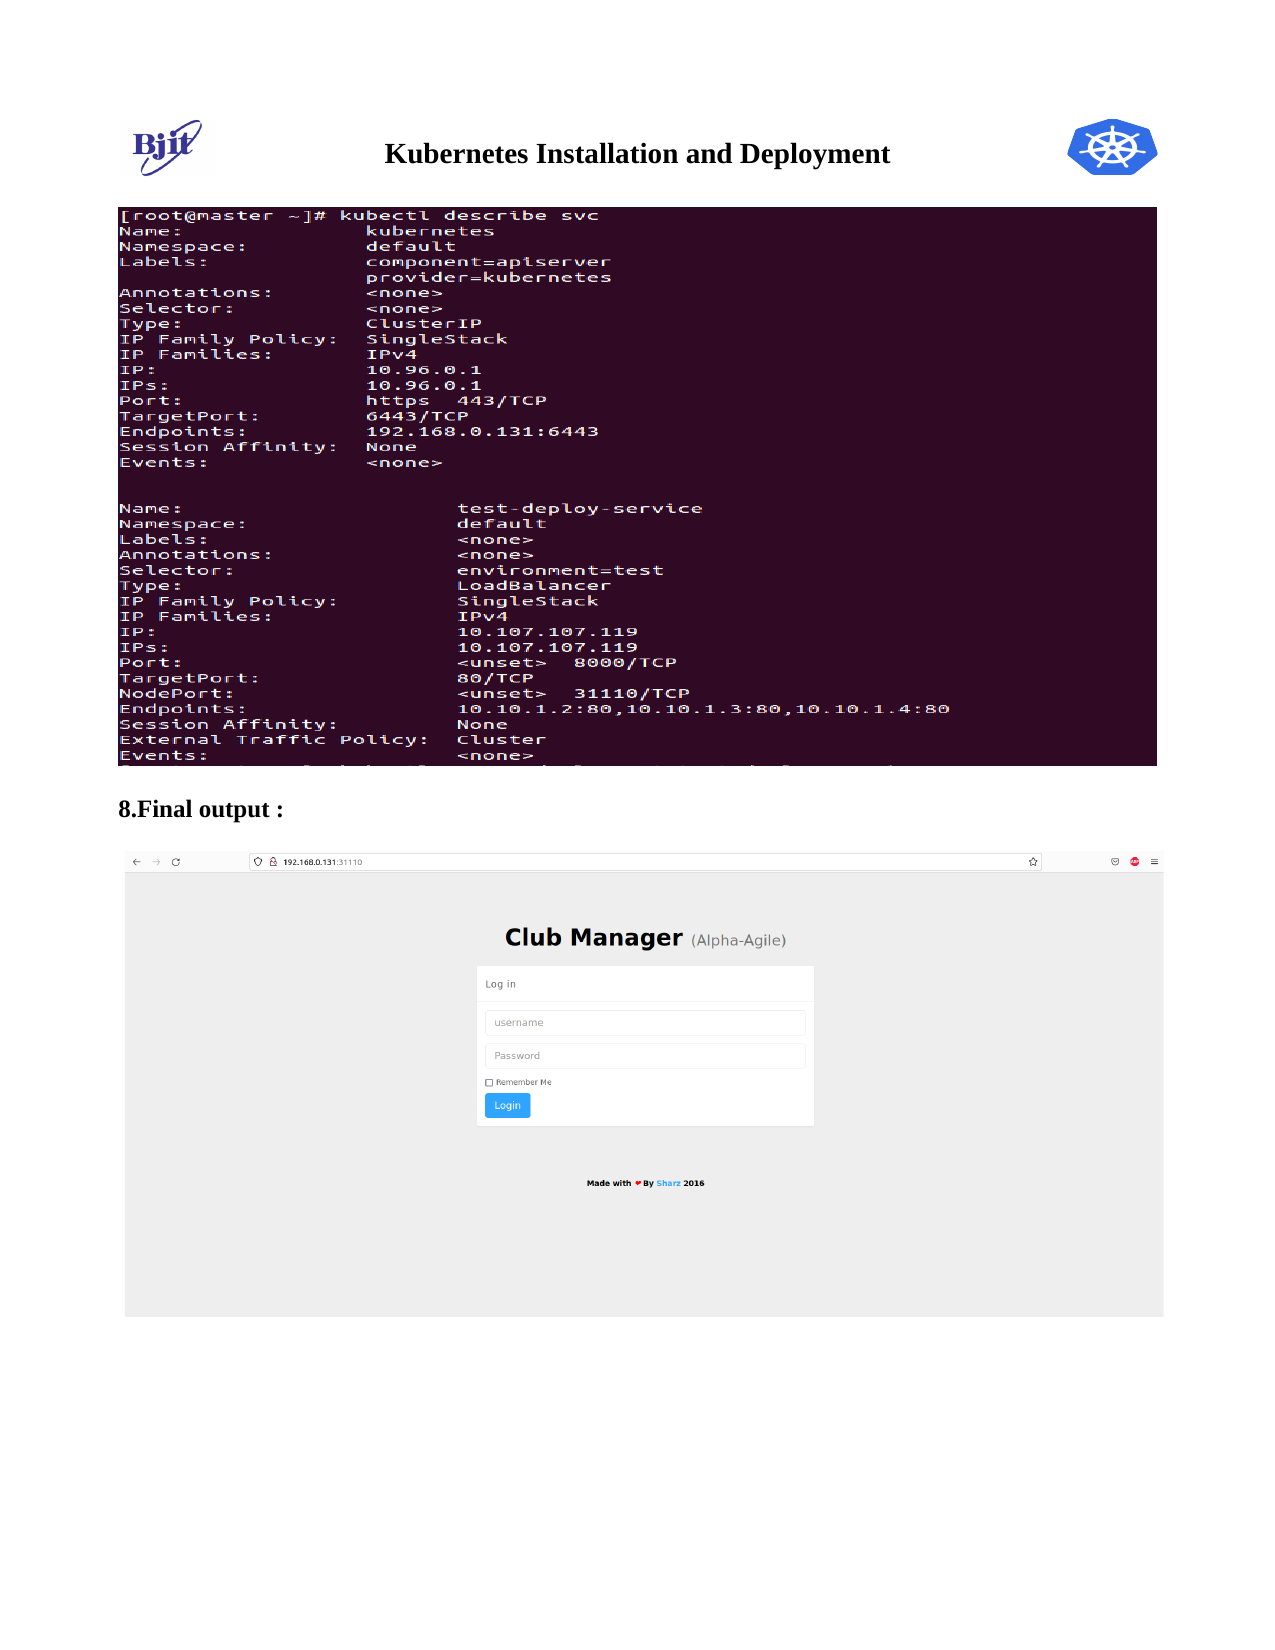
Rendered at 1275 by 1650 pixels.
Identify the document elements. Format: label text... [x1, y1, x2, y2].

picture [118, 207, 1157, 766]
picture [118, 118, 214, 178]
text 8.Final output : [118, 794, 1157, 823]
picture [124, 851, 1164, 1317]
picture [1067, 119, 1158, 175]
